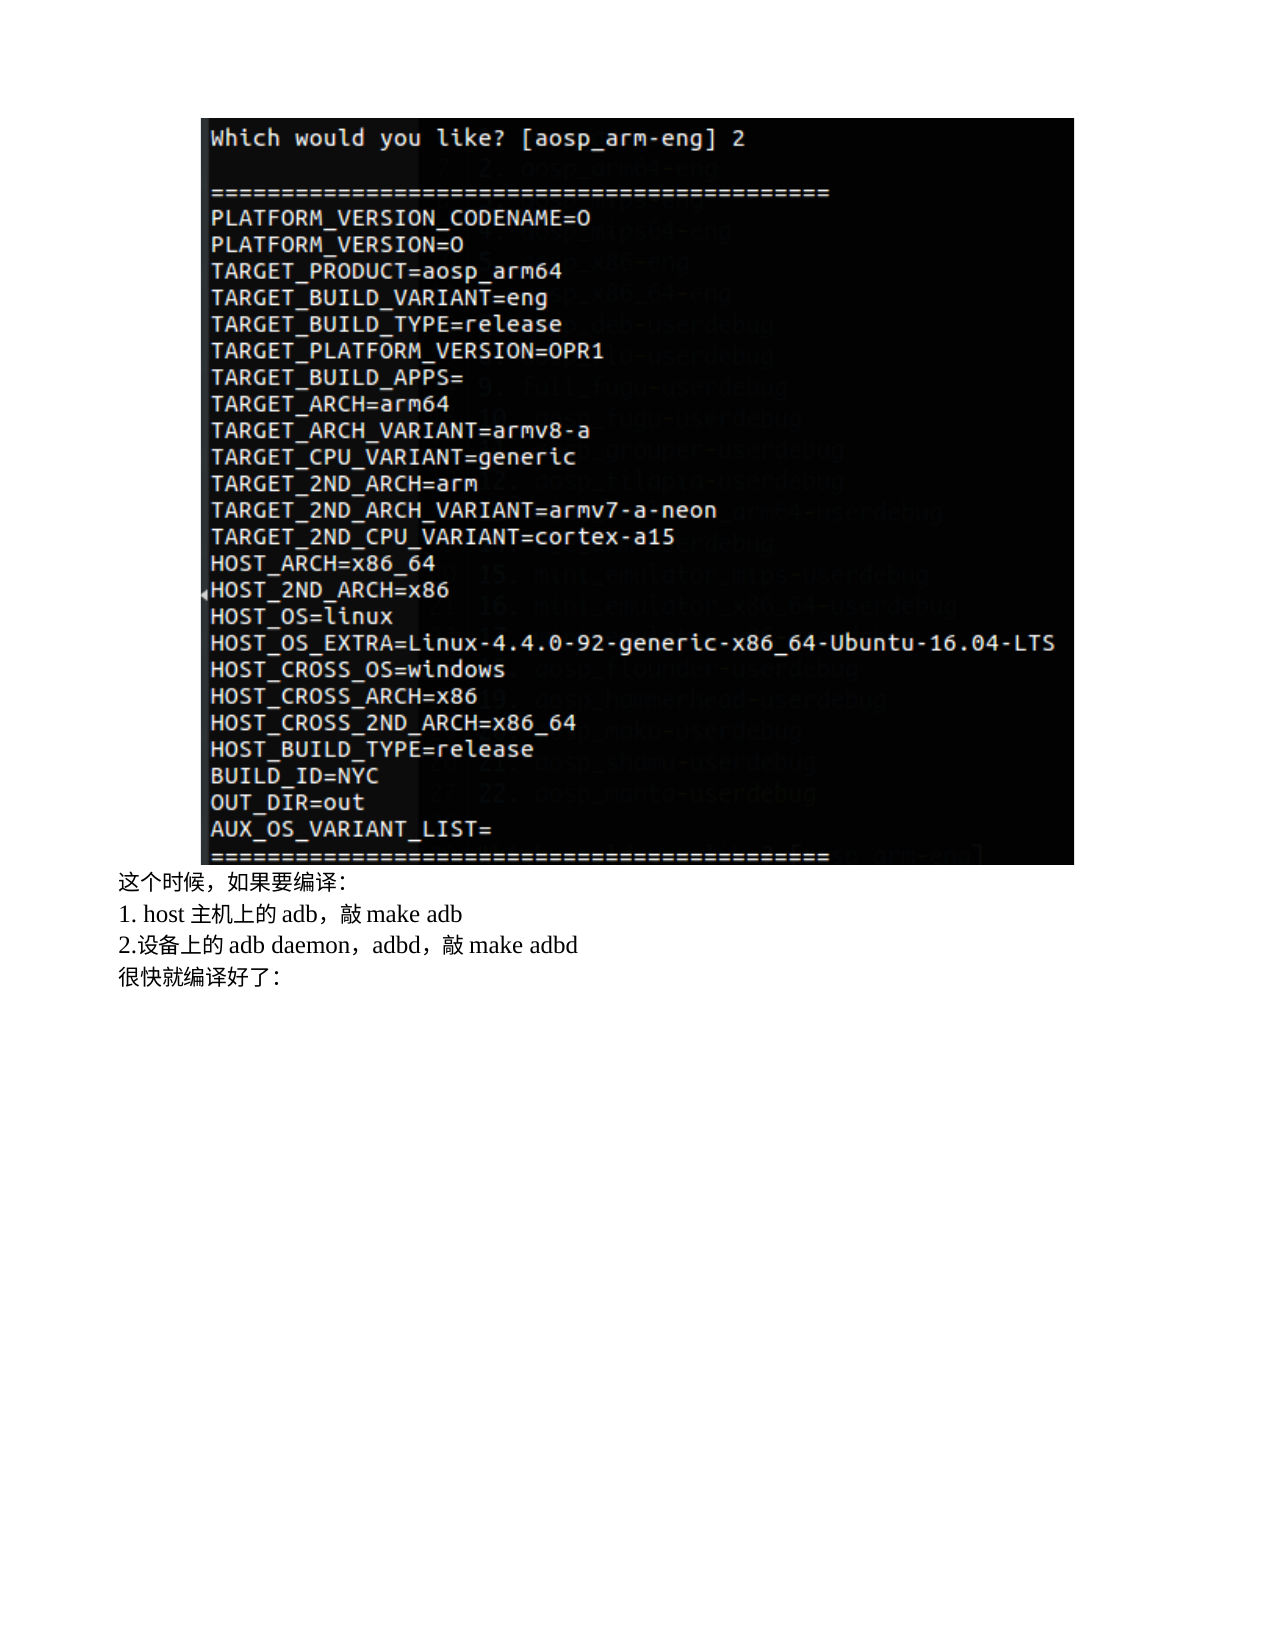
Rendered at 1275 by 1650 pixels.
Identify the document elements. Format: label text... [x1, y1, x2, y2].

text 1. host主机上的adb，敲make adb [118, 897, 1157, 928]
text 这个时候，如果要编译： [118, 812, 1157, 897]
text 2.设备上的adb daemon，adbd，敲make adbd [118, 928, 1157, 960]
picture [200, 118, 1075, 865]
text 很快就编译好了： [118, 960, 1157, 992]
